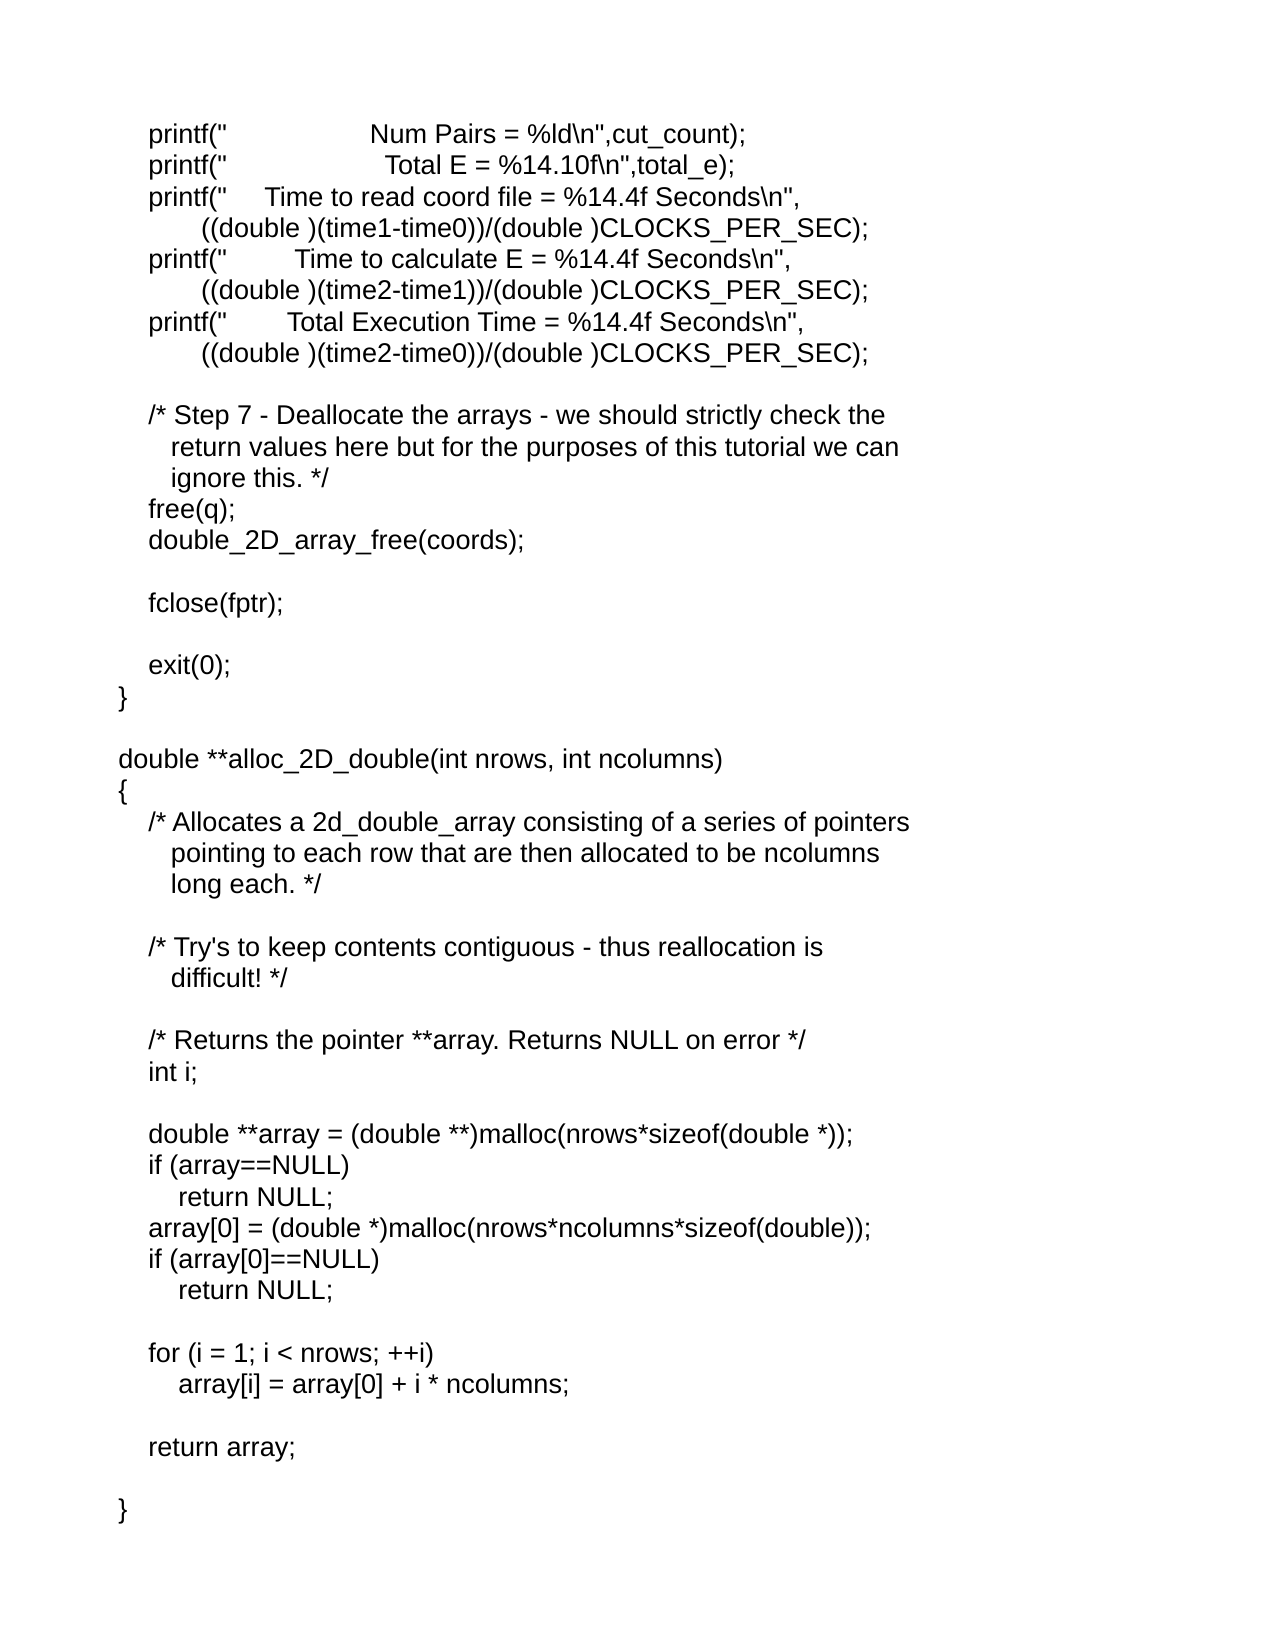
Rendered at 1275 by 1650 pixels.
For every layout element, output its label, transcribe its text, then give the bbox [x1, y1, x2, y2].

text printf(" Total E = %14.10f\n",total_e); [118, 149, 1157, 181]
text for (i = 1; i < nrows; ++i) [118, 1337, 1157, 1368]
text } [118, 1493, 1157, 1524]
text ((double )(time2-time0))/(double )CLOCKS_PER_SEC); [118, 337, 1157, 368]
text if (array==NULL) [118, 1149, 1157, 1181]
text { [118, 774, 1157, 806]
text /* Allocates a 2d_double_array consisting of a series of pointers [118, 806, 1157, 837]
text return values here but for the purposes of this tutorial we can [118, 431, 1157, 462]
text fclose(fptr); [118, 587, 1157, 618]
text free(q); [118, 493, 1157, 524]
text array[0] = (double *)malloc(nrows*ncolumns*sizeof(double)); [118, 1212, 1157, 1243]
text printf(" Time to read coord file = %14.4f Seconds\n", [118, 181, 1157, 212]
text ((double )(time2-time1))/(double )CLOCKS_PER_SEC); [118, 274, 1157, 306]
text /* Returns the pointer **array. Returns NULL on error */ [118, 1024, 1157, 1056]
text double **array = (double **)malloc(nrows*sizeof(double *)); [118, 1118, 1157, 1149]
text return NULL; [118, 1274, 1157, 1306]
text /* Step 7 - Deallocate the arrays - we should strictly check the [118, 399, 1157, 431]
text return array; [118, 1431, 1157, 1462]
text ((double )(time1-time0))/(double )CLOCKS_PER_SEC); [118, 212, 1157, 243]
text return NULL; [118, 1181, 1157, 1212]
text printf(" Time to calculate E = %14.4f Seconds\n", [118, 243, 1157, 274]
text array[i] = array[0] + i * ncolumns; [118, 1368, 1157, 1399]
text pointing to each row that are then allocated to be ncolumns [118, 837, 1157, 868]
text difficult! */ [118, 962, 1157, 993]
text /* Try's to keep contents contiguous - thus reallocation is [118, 931, 1157, 962]
text double **alloc_2D_double(int nrows, int ncolumns) [118, 743, 1157, 774]
text if (array[0]==NULL) [118, 1243, 1157, 1274]
text printf(" Num Pairs = %ld\n",cut_count); [118, 118, 1157, 149]
text } [118, 681, 1157, 712]
text ignore this. */ [118, 462, 1157, 493]
text exit(0); [118, 649, 1157, 681]
text printf(" Total Execution Time = %14.4f Seconds\n", [118, 306, 1157, 337]
text int i; [118, 1056, 1157, 1087]
text long each. */ [118, 868, 1157, 899]
text double_2D_array_free(coords); [118, 524, 1157, 556]
